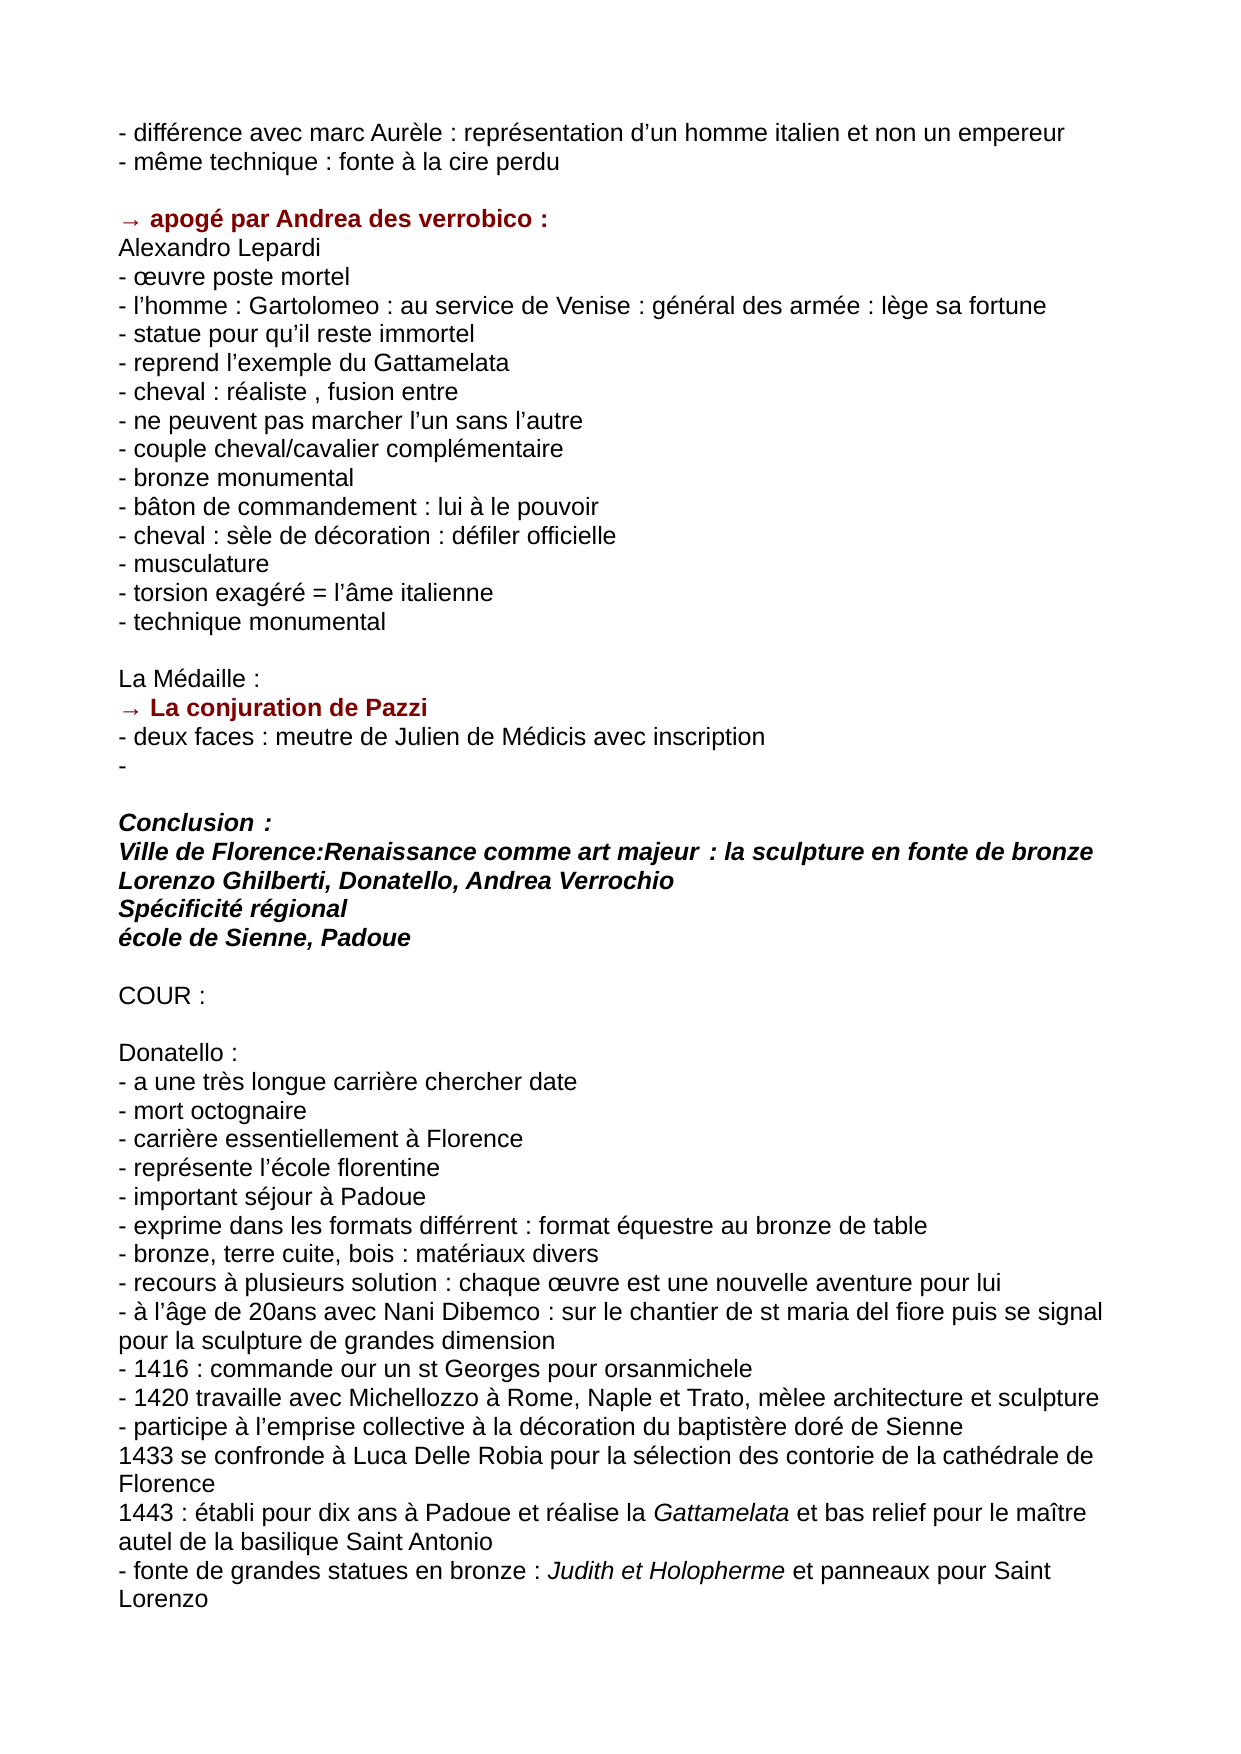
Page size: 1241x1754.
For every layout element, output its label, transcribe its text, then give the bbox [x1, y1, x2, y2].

text 1433 se confronde à Luca Delle Robia pour la sélection des contorie de la cathédrale de Florence [118, 1441, 1122, 1498]
text - ne peuvent pas marcher l’un sans l’autre [118, 406, 1122, 434]
text école de Sienne, Padoue [118, 923, 1122, 952]
text - torsion exagéré = l’âme italienne [118, 578, 1122, 607]
text 1443 : établi pour dix ans à Padoue et réalise la Gattamelata et bas relief pour le maître autel de la basilique Saint Antonio [118, 1498, 1122, 1556]
text - statue pour qu’il reste immortel [118, 319, 1122, 348]
text → apogé par Andrea des verrobico : [118, 204, 1122, 233]
text - deux faces : meutre de Julien de Médicis avec inscription [118, 722, 1122, 751]
text - bronze monumental [118, 463, 1122, 492]
text - carrière essentiellement à Florence [118, 1124, 1122, 1153]
text Alexandro Lepardi [118, 233, 1122, 262]
text COUR : [118, 981, 1122, 1009]
text Ville de Florence:Renaissance comme art majeur : la sculpture en fonte de bronze [118, 837, 1122, 866]
text - participe à l’emprise collective à la décoration du baptistère doré de Sienne [118, 1412, 1122, 1441]
text Lorenzo Ghilberti, Donatello, Andrea Verrochio [118, 866, 1122, 894]
text - cheval : sèle de décoration : défiler officielle [118, 521, 1122, 549]
text - bronze, terre cuite, bois : matériaux divers [118, 1239, 1122, 1268]
text - 1420 travaille avec Michellozzo à Rome, Naple et Trato, mèlee architecture et sculpture [118, 1383, 1122, 1412]
text - bâton de commandement : lui à le pouvoir [118, 492, 1122, 521]
text La Médaille : [118, 664, 1122, 693]
text - même technique : fonte à la cire perdu [118, 147, 1122, 176]
text - différence avec marc Aurèle : représentation d’un homme italien et non un empereur [118, 118, 1122, 147]
text - à l’âge de 20ans avec Nani Dibemco : sur le chantier de st maria del fiore puis se signal pour la sculpture de grandes dimension [118, 1297, 1122, 1354]
text - œuvre poste mortel [118, 262, 1122, 291]
text Conclusion : [118, 808, 1122, 837]
text - l’homme : Gartolomeo : au service de Venise : général des armée : lège sa fortune [118, 291, 1122, 319]
text - recours à plusieurs solution : chaque œuvre est une nouvelle aventure pour lui [118, 1268, 1122, 1297]
text - exprime dans les formats différrent : format équestre au bronze de table [118, 1211, 1122, 1239]
text - musculature [118, 549, 1122, 578]
text - a une très longue carrière chercher date [118, 1067, 1122, 1096]
text - représente l’école florentine [118, 1153, 1122, 1182]
text - important séjour à Padoue [118, 1182, 1122, 1211]
text - 1416 : commande our un st Georges pour orsanmichele [118, 1354, 1122, 1383]
text - [118, 751, 1122, 779]
text - cheval : réaliste , fusion entre [118, 377, 1122, 406]
text - fonte de grandes statues en bronze : Judith et Holopherme et panneaux pour Saint Lorenzo [118, 1556, 1122, 1613]
text - couple cheval/cavalier complémentaire [118, 434, 1122, 463]
text - technique monumental [118, 607, 1122, 636]
text Donatello : [118, 1038, 1122, 1067]
text Spécificité régional [118, 894, 1122, 923]
text - mort octognaire [118, 1096, 1122, 1124]
text → La conjuration de Pazzi [118, 693, 1122, 722]
text - reprend l’exemple du Gattamelata [118, 348, 1122, 377]
